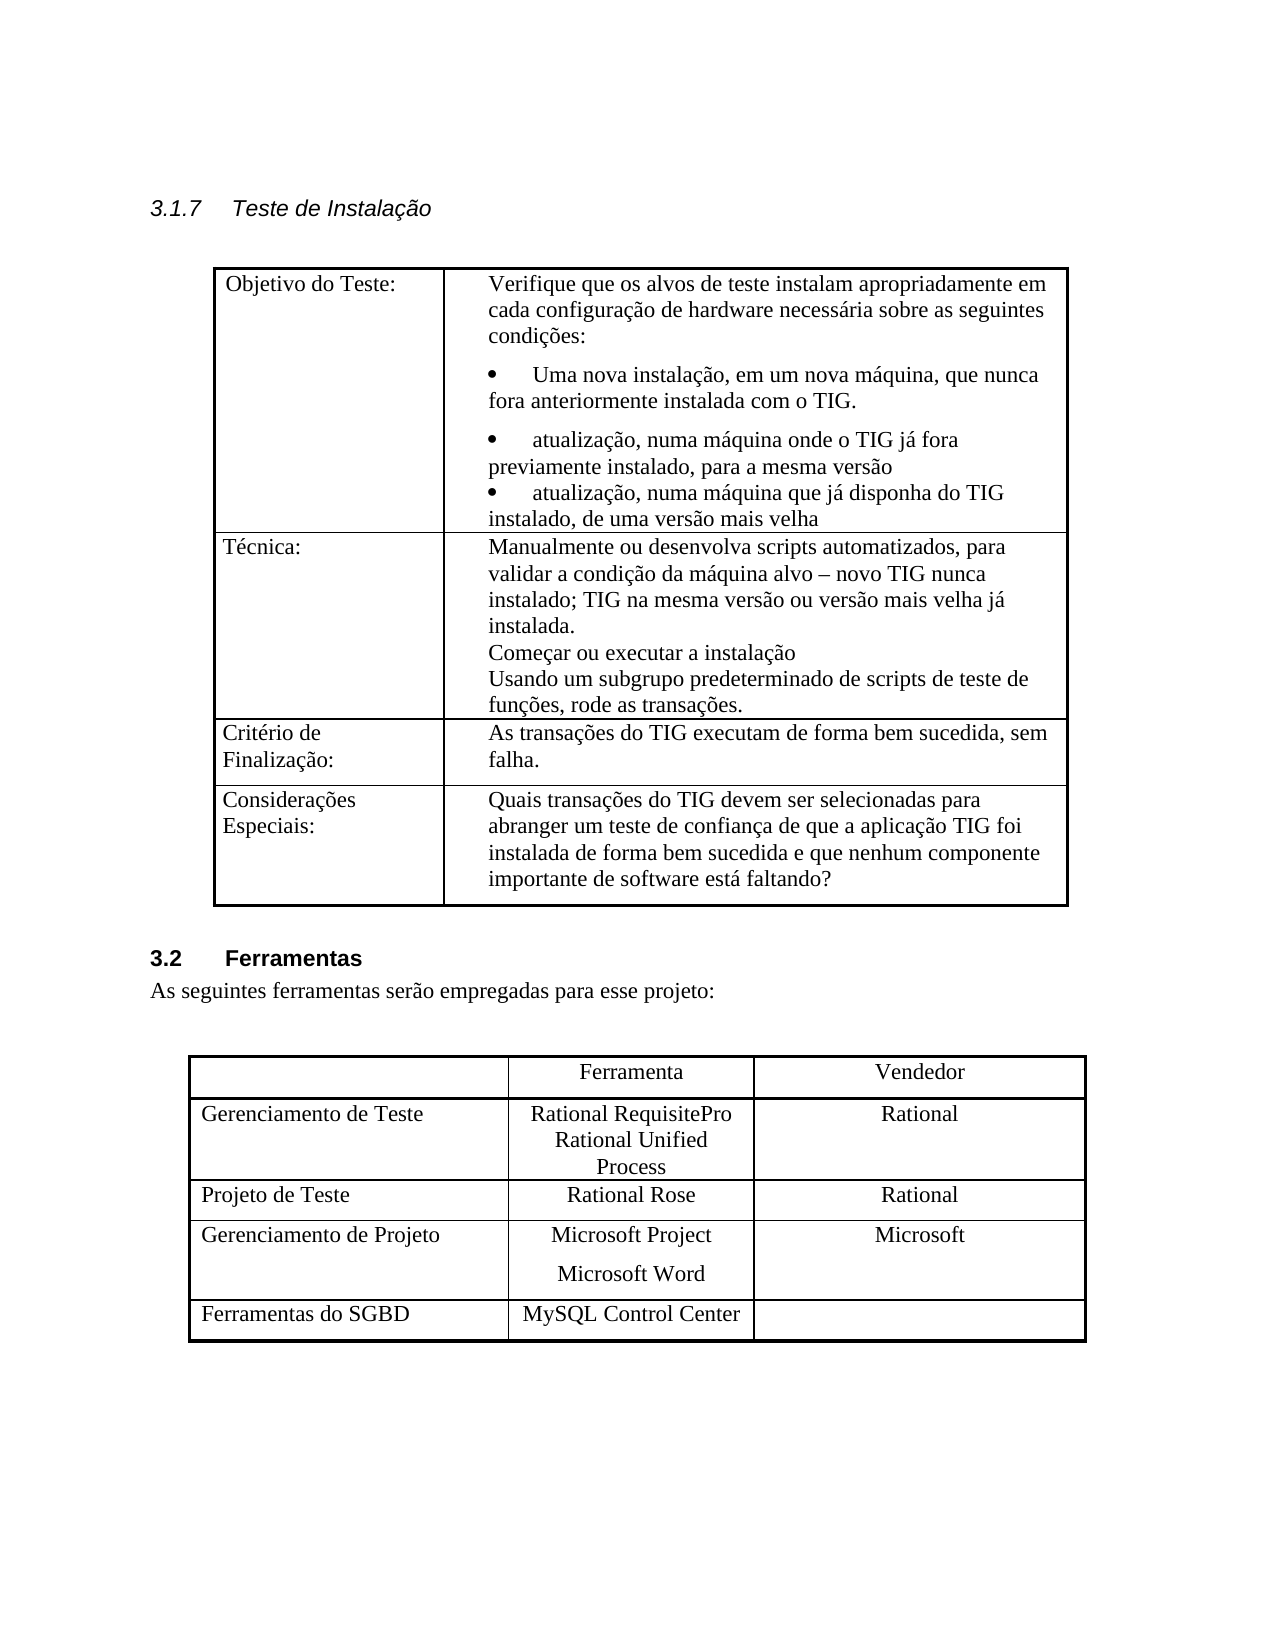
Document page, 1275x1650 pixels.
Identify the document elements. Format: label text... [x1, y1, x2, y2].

table_header Verifique que os alvos de teste instalam apropriadamente em cada configuração de hardware necessária sobre as seguintes condições: Uma nova instalação, em um nova máquina, que nunca fora anteriormente instalada com o TIG. atualização, numa máquina onde o TIG já fora previamente instalado, para a mesma versão atualização, numa máquina que já disponha do TIG instalado, de uma versão mais velha [445, 270, 1066, 532]
table_header Vendedor [755, 1058, 1084, 1097]
table_cell Rational [755, 1181, 1084, 1220]
table_cell Critério de Finalização: [216, 720, 443, 785]
table_header Objetivo do Teste: [216, 270, 443, 532]
table_cell Considerações Especiais: [216, 786, 443, 904]
table_cell Projeto de Teste [191, 1181, 508, 1220]
table_cell Quais transações do TIG devem ser selecionadas para abranger um teste de confiança de que a aplicação TIG foi instalada de forma bem sucedida e que nenhum componente importante de software está faltando? [445, 786, 1066, 904]
text As seguintes ferramentas serão empregadas para esse projeto: [150, 977, 1125, 1004]
table_cell Rational Rose [509, 1181, 753, 1220]
table_cell Gerenciamento de Projeto [191, 1221, 508, 1299]
table_cell Manualmente ou desenvolva scripts automatizados, para validar a condição da máquina alvo – novo TIG nunca instalado; TIG na mesma versão ou versão mais velha já instalada. Começar ou executar a instalação Usando um subgrupo predeterminado de scripts de teste de funções, rode as transações. [445, 533, 1066, 718]
table_header [191, 1058, 508, 1097]
subtitle Ferramentas [150, 945, 1125, 971]
table_header Ferramenta [509, 1058, 753, 1097]
table_cell Microsoft Project Microsoft Word [509, 1221, 753, 1299]
subtitle Teste de Instalação [150, 195, 1125, 221]
table_cell As transações do TIG executam de forma bem sucedida, sem falha. [445, 720, 1066, 785]
table_cell Microsoft [755, 1221, 1084, 1299]
table_cell Gerenciamento de Teste [191, 1100, 508, 1179]
table_cell Técnica: [216, 533, 443, 718]
table_cell Ferramentas do SGBD [191, 1301, 508, 1339]
table_cell Rational [755, 1100, 1084, 1179]
table_cell [755, 1301, 1084, 1339]
table_cell Rational RequisitePro Rational Unified Process [509, 1100, 753, 1179]
table_cell MySQL Control Center [509, 1301, 753, 1339]
